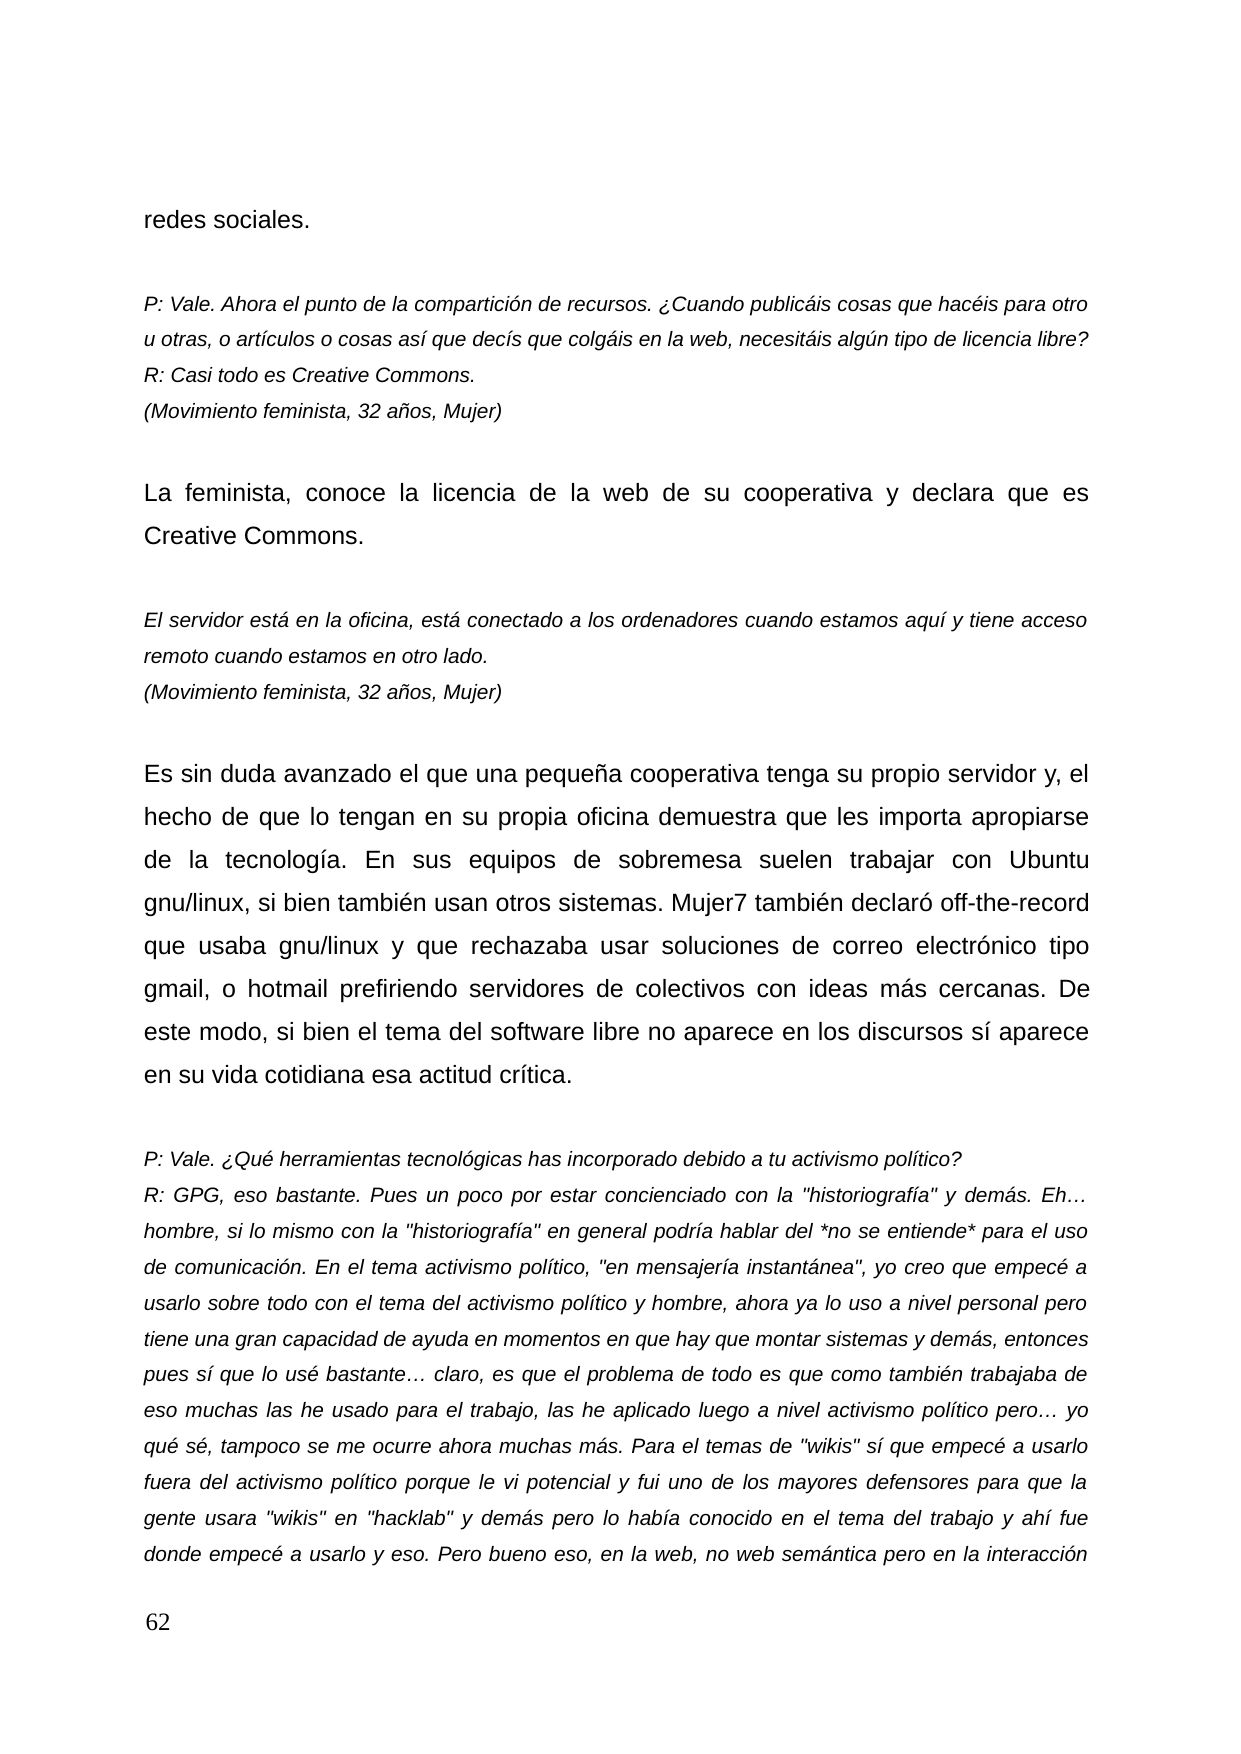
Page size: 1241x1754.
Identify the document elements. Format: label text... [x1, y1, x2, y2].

text redes sociales. [144, 205, 1092, 234]
text Es sin duda avanzado el que una pequeña cooperativa tenga su propio servidor y, el hecho de que lo tengan en su propia oficina demuestra que les importa apropiarse de la tecnología. En sus equipos de sobremesa suelen trabajar con Ubuntu gnu/linux, si bien también usan otros sistemas. Mujer7 también declaró off-the-record que usaba gnu/linux y que rechazaba usar soluciones de correo electrónico tipo gmail, o hotmail prefiriendo servidores de colectivos con ideas más cercanas. De este modo, si bien el tema del software libre no aparece en los discursos sí aparece en su vida cotidiana esa actitud crítica. [144, 758, 1092, 1089]
text P: Vale. Ahora el punto de la compartición de recursos. ¿Cuando publicáis cosas que hacéis para otro u otras, o artículos o cosas así que decís que colgáis en la web, necesitáis algún tipo de licencia libre? [144, 291, 1092, 351]
text (Movimiento feminista, 32 años, Mujer) [144, 399, 1092, 423]
text El servidor está en la oficina, está conectado a los ordenadores cuando estamos aquí y tiene acceso remoto cuando estamos en otro lado. [144, 608, 1092, 667]
text (Movimiento feminista, 32 años, Mujer) [144, 679, 1092, 703]
text La feminista, conoce la licencia de la web de su cooperativa y declara que es Creative Commons. [144, 478, 1092, 550]
text R: Casi todo es Creative Commons. [144, 363, 1092, 387]
text R: GPG, eso bastante. Pues un poco por estar concienciado con la "historiografía" y demás. Eh… hombre, si lo mismo con la "historiografía" en general podría hablar del *no se entiende* para el uso de comunicación. En el tema activismo político, "en mensajería instantánea", yo creo que empecé a usarlo sobre todo con el tema del activismo político y hombre, ahora ya lo uso a nivel personal pero tiene una gran capacidad de ayuda en momentos en que hay que montar sistemas y demás, entonces pues sí que lo usé bastante… claro, es que el problema de todo es que como también trabajaba de eso muchas las he usado para el trabajo, las he aplicado luego a nivel activismo político pero… yo qué sé, tampoco se me ocurre ahora muchas más. Para el temas de "wikis" sí que empecé a usarlo fuera del activismo político porque le vi potencial y fui uno de los mayores defensores para que la gente usara "wikis" en "hacklab" y demás pero lo había conocido en el tema del trabajo y ahí fue donde empecé a usarlo y eso. Pero bueno eso, en la web, no web semántica pero en la interacción [144, 1183, 1092, 1566]
text P: Vale. ¿Qué herramientas tecnológicas has incorporado debido a tu activismo político? [144, 1147, 1092, 1171]
